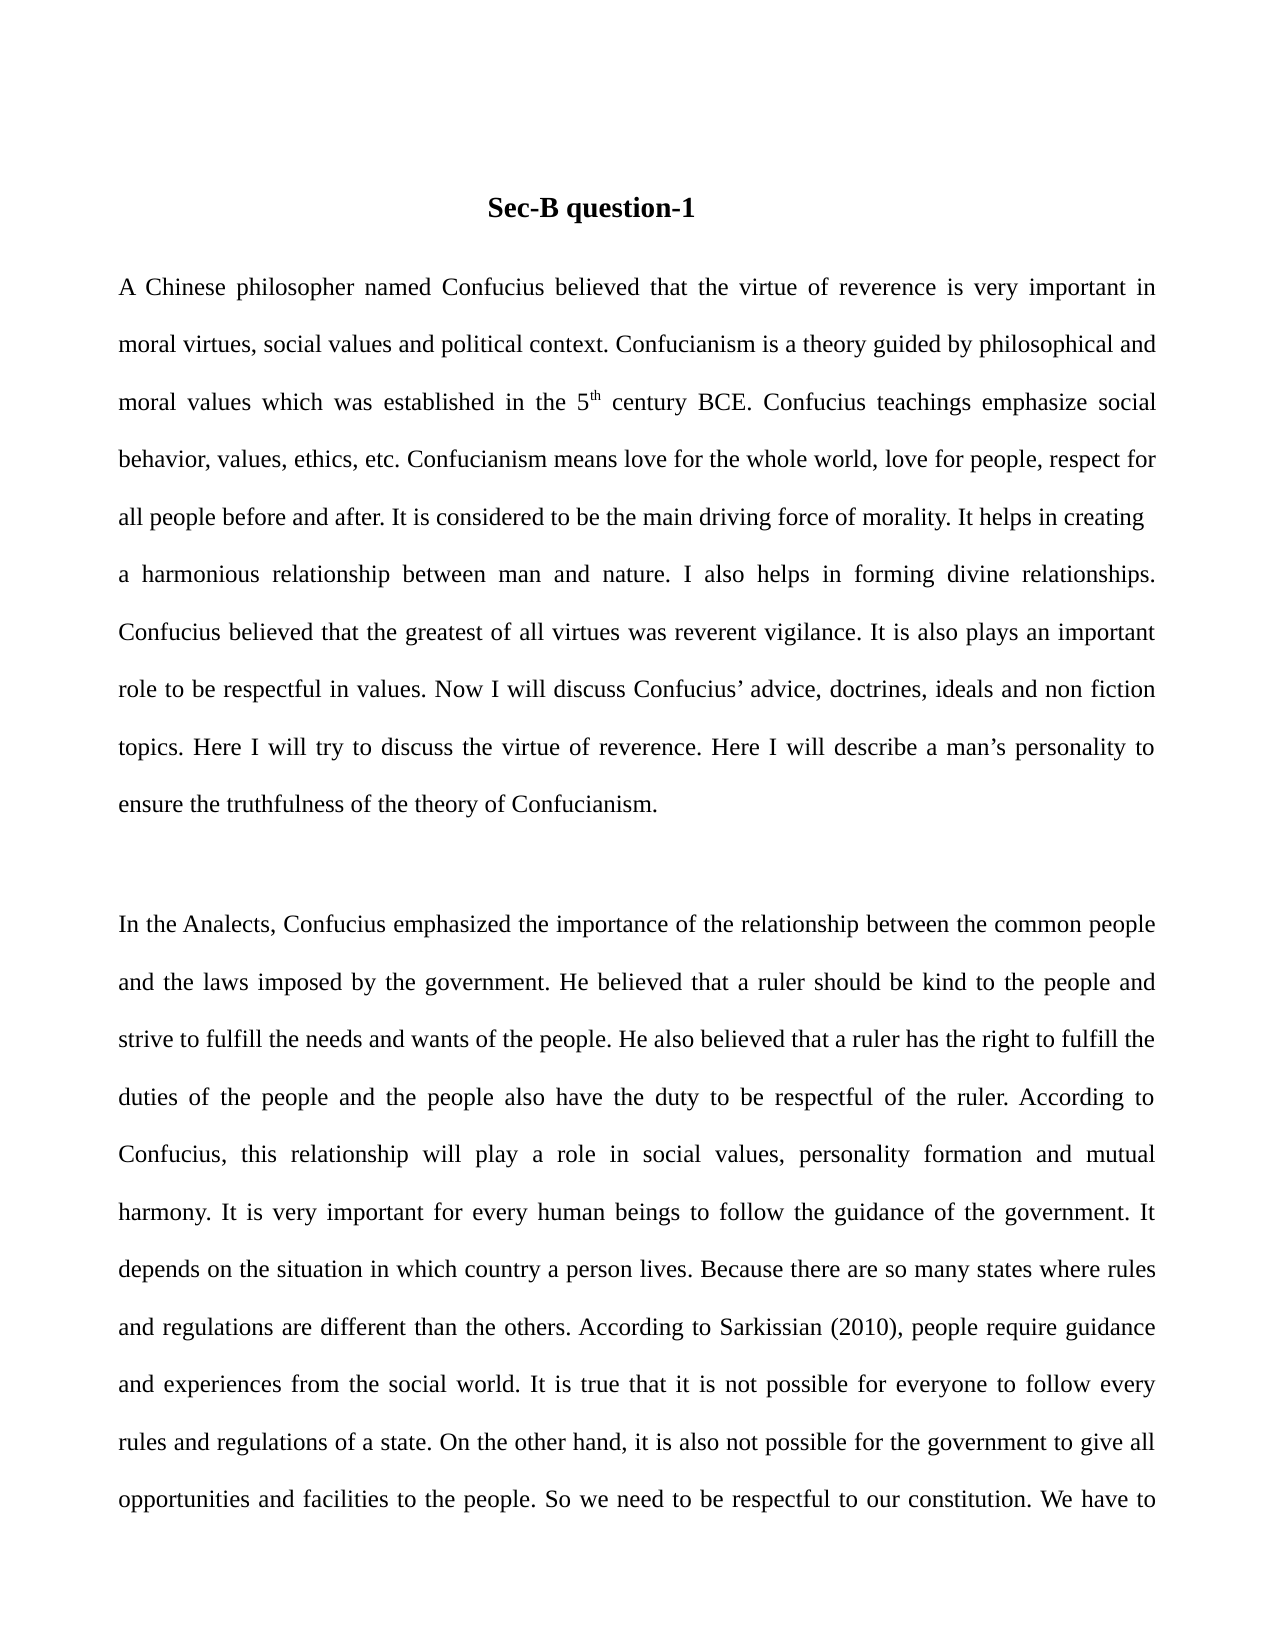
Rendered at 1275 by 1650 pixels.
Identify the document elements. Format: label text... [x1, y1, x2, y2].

text In the Analects, Confucius emphasized the importance of the relationship between the common people and the laws imposed by the government. He believed that a ruler should be kind to the people and strive to fulfill the needs and wants of the people. He also believed that a ruler has the right to fulfill the duties of the people and the people also have the duty to be respectful of the ruler. According to Confucius, this relationship will play a role in social values, personality formation and mutual harmony. It is very important for every human beings to follow the guidance of the government. It depends on the situation in which country a person lives. Because there are so many states where rules and regulations are different than the others. According to Sarkissian (2010), people require guidance and experiences from the social world. It is true that it is not possible for everyone to follow every rules and regulations of a state. On the other hand, it is also not possible for the government to give all opportunities and facilities to the people. So we need to be respectful to our constitution. We have to [118, 909, 1157, 1513]
text Sec-B question-1 [118, 190, 1157, 224]
text A Chinese philosopher named Confucius believed that the virtue of reverence is very important in moral virtues, social values and political context. Confucianism is a theory guided by philosophical and moral values which was established in the 5th century BCE. Confucius teachings emphasize social behavior, values, ethics, etc. Confucianism means love for the whole world, love for people, respect for all people before and after. It is considered to be the main driving force of morality. It helps in creating a harmonious relationship between man and nature. I also helps in forming divine relationships. Confucius believed that the greatest of all virtues was reverent vigilance. It is also plays an important role to be respectful in values. Now I will discuss Confucius’ advice, doctrines, ideals and non fiction topics. Here I will try to discuss the virtue of reverence. Here I will describe a man’s personality to ensure the truthfulness of the theory of Confucianism. [118, 272, 1157, 818]
